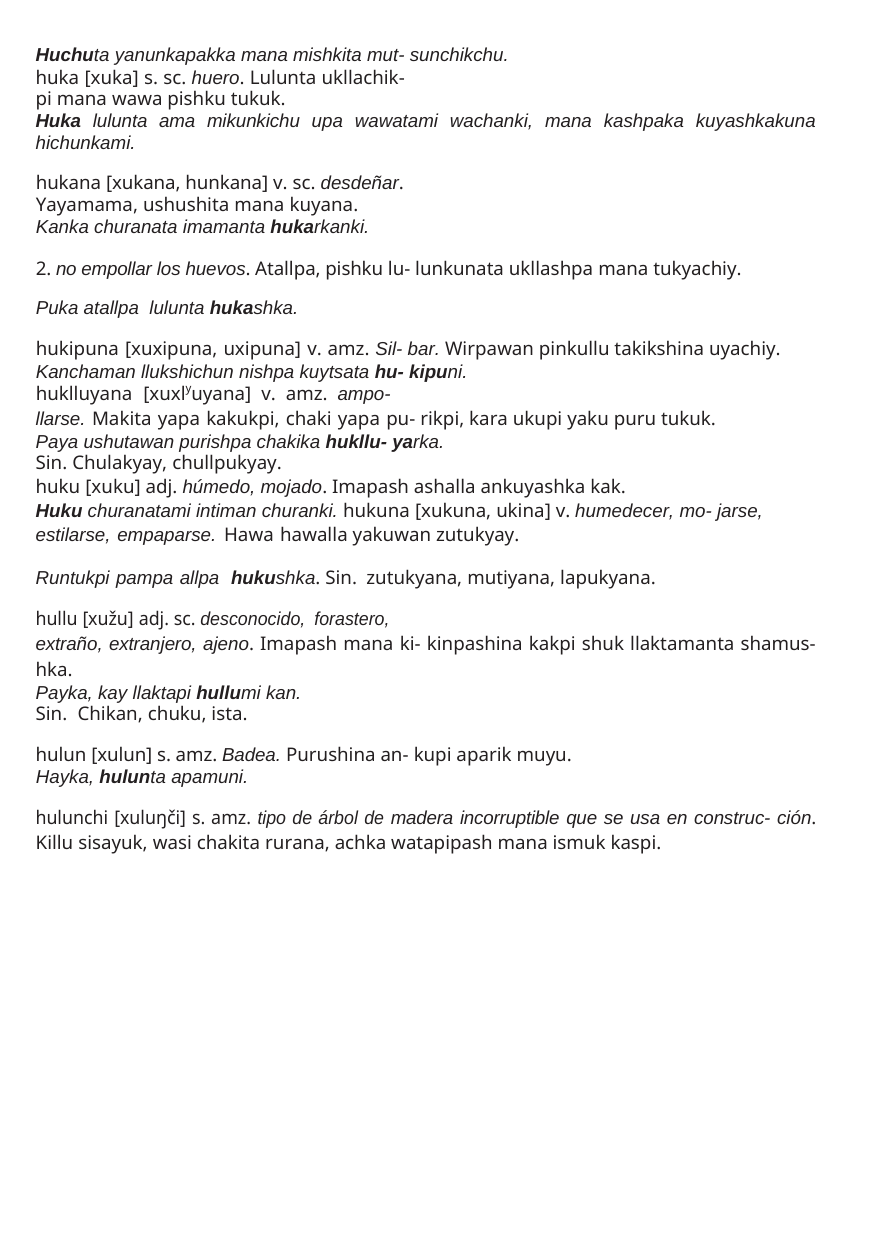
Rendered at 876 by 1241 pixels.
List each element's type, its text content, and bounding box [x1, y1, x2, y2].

text Hayka, hulunta apamuni. [36, 767, 856, 787]
text Yayamama, ushushita mana kuyana. [36, 194, 856, 215]
text llarse. Makita yapa kakukpi, chaki yapa pu- rikpi, kara ukupi yaku puru tukuk. [35, 405, 840, 431]
text Runtukpi pampa allpa hukushka. Sin. zutukyana, mutiyana, lapukyana. [35, 564, 766, 590]
text Sin. Chulakyay, chullpukyay. [35, 453, 856, 474]
text 2. no empollar los huevos. Atallpa, pishku lu- lunkunata ukllashpa mana tukyachiy. [36, 255, 817, 281]
text Puka atallpa lulunta hukashka. [36, 298, 856, 318]
text huka [xuka] s. sc. huero. Lulunta ukllachik- [35, 66, 856, 89]
text hulun [xulun] s. amz. Badea. Purushina an- kupi aparik muyu. [35, 742, 818, 766]
text Huka lulunta ama mikunkichu upa wawatami wachanki, mana kashpaka kuyashkakuna hichunkami. [35, 110, 816, 154]
text Huku churanatami intiman churanki. hukuna [xukuna, ukina] v. humedecer, mo- jarse, estilarse, empaparse. Hawa hawalla yakuwan zutukyay. [35, 498, 817, 547]
text huku [xuku] adj. húmedo, mojado. Imapash ashalla ankuyashka kak. [35, 474, 856, 498]
text Payka, kay llaktapi hullumi kan. [35, 682, 856, 704]
text Huchuta yanunkapakka mana mishkita mut- sunchikchu. [35, 44, 816, 65]
text hullu [xužu] adj. sc. desconocido, forastero, [35, 607, 856, 630]
text pi mana wawa pishku tukuk. [35, 89, 856, 110]
text Paya ushutawan purishpa chakika hukllu- yarka. [35, 431, 816, 453]
text Sin. Chikan, chuku, ista. [35, 704, 856, 725]
text extraño, extranjero, ajeno. Imapash mana ki- kinpashina kakpi shuk llaktamanta shamus- hka. [35, 630, 816, 682]
text hukana [xukana, hunkana] v. sc. desdeñar. [36, 171, 856, 194]
text hukipuna [xuxipuna, uxipuna] v. amz. Sil- bar. Wirpawan pinkullu takikshina uyachiy. Kanchaman llukshichun nishpa kuytsata hu- kipuni. [36, 335, 840, 382]
text huklluyana [xuxlyuyana] v. amz. ampo- [36, 382, 856, 405]
text Kanka churanata imamanta hukarkanki. [36, 216, 856, 238]
text hulunchi [xuluŋči] s. amz. tipo de árbol de madera incorruptible que se usa en construc- ción. Killu sisayuk, wasi chakita rurana, achka watapipash mana ismuk kaspi. [35, 804, 816, 855]
